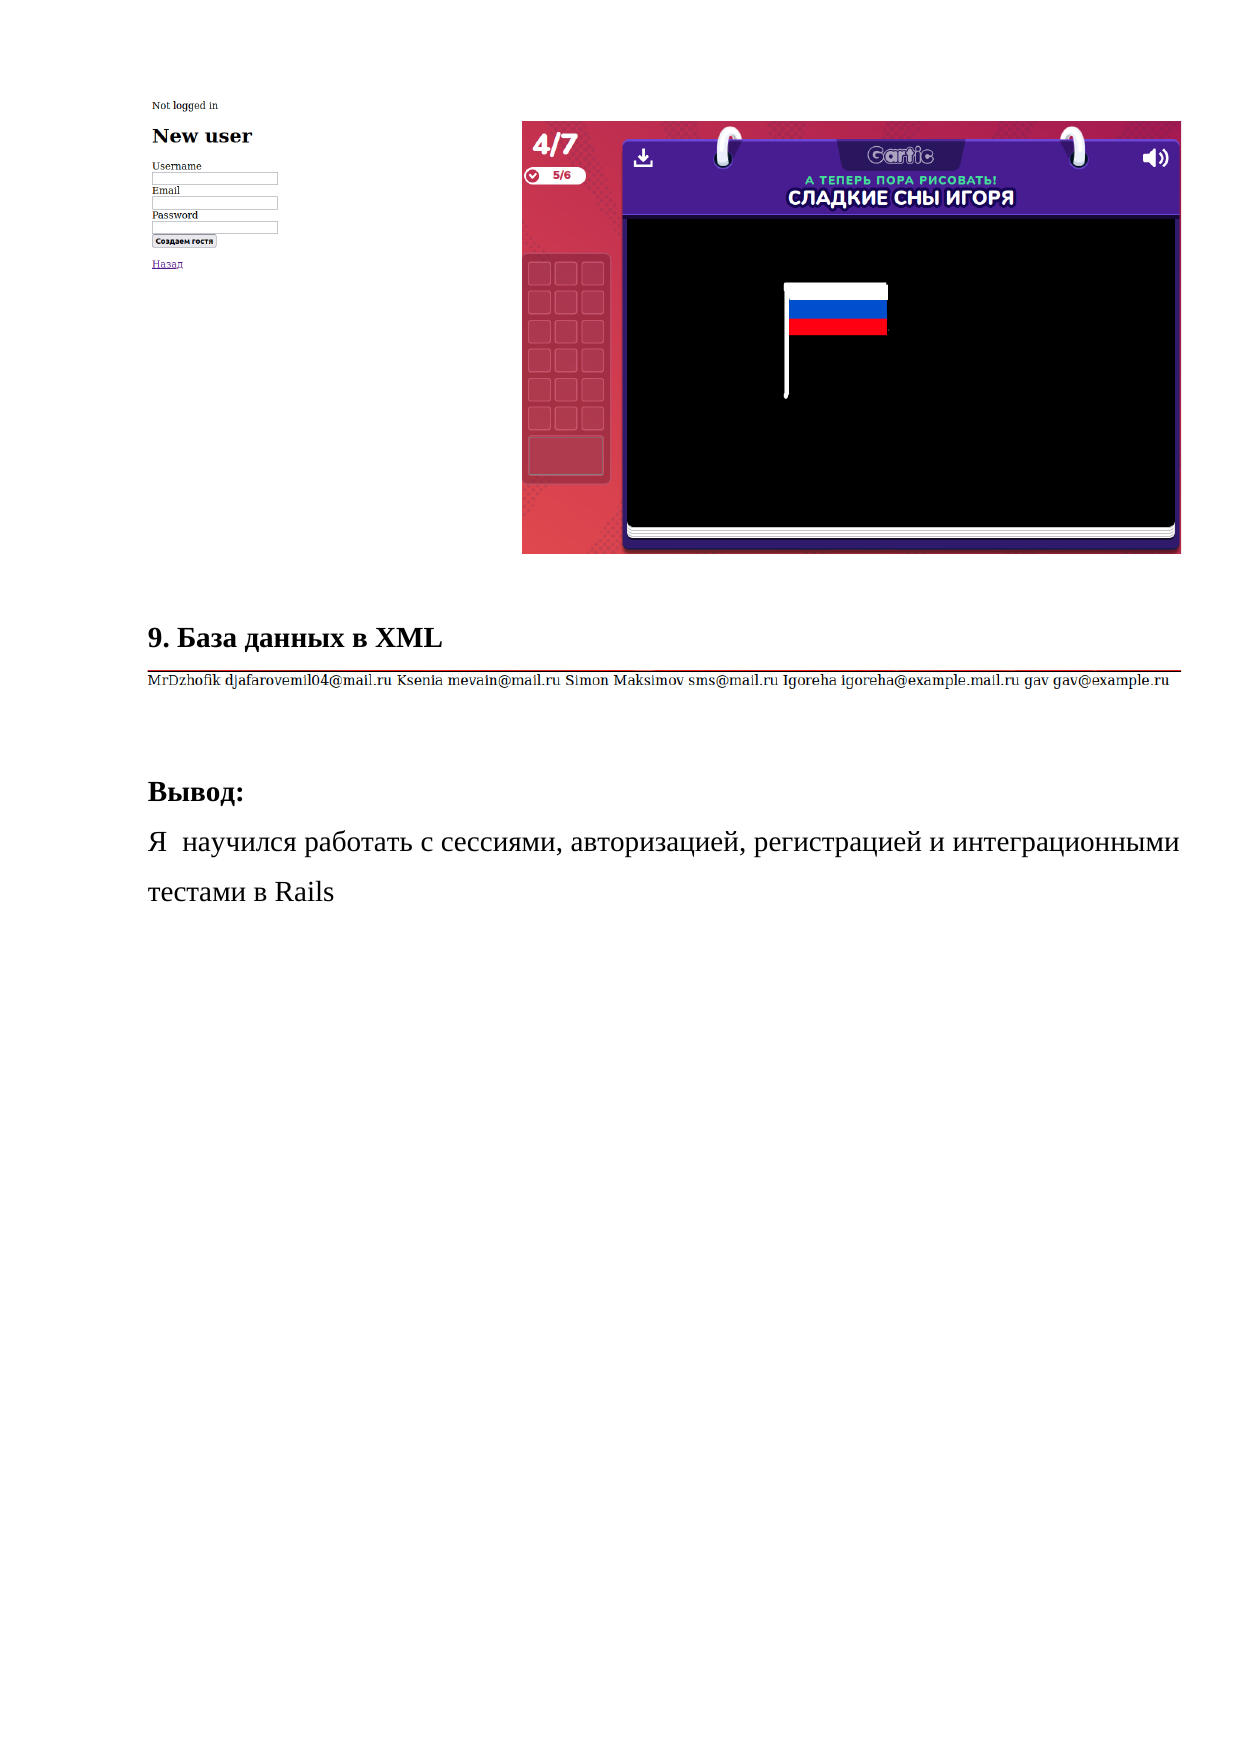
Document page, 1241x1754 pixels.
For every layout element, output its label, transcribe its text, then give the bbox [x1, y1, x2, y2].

text 9. База данных в XML [148, 621, 1181, 654]
picture [147, 670, 1182, 707]
text Вывод: [148, 774, 1181, 807]
text Я научился работать с сессиями, авторизацией, регистрацией и интеграционными тестами в Rails [148, 824, 1181, 908]
picture [147, 99, 1182, 554]
